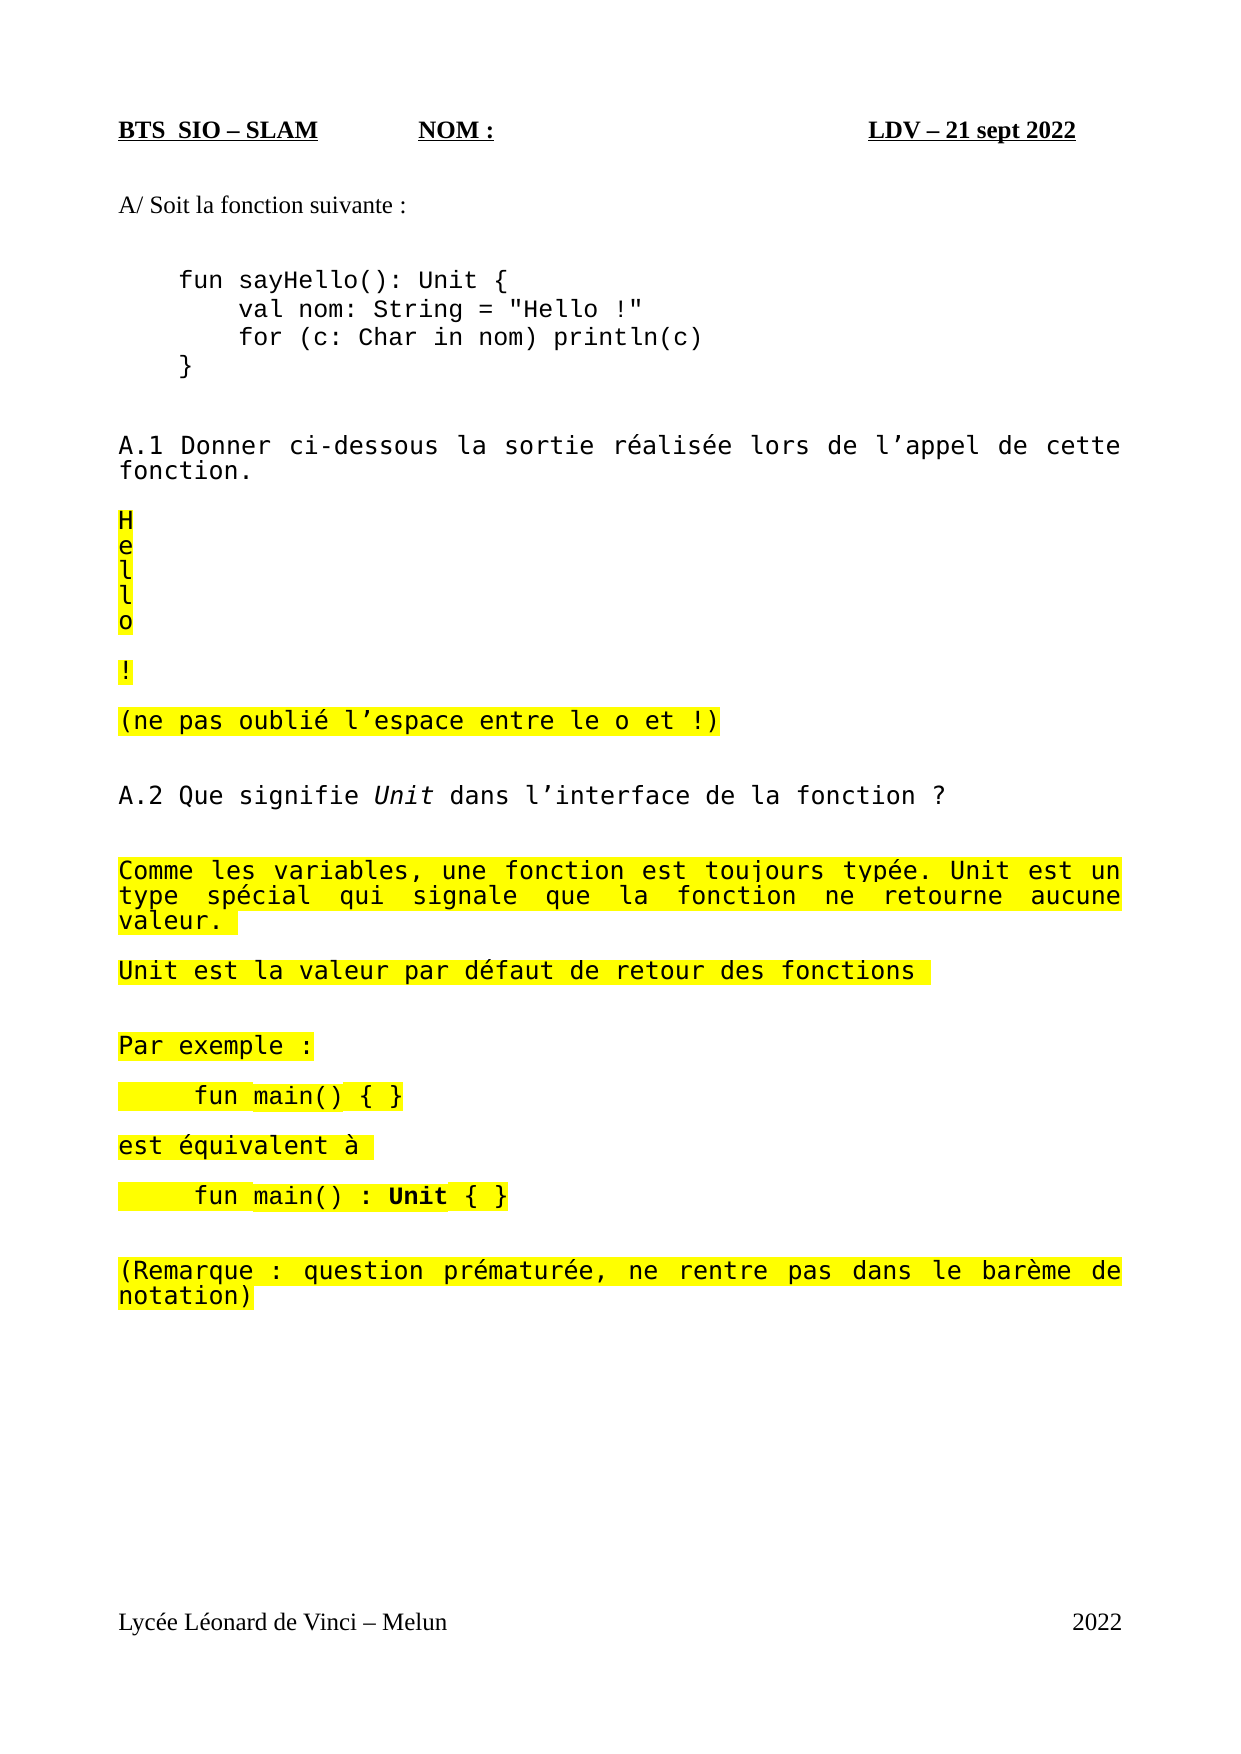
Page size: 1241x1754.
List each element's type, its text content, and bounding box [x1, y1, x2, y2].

text fun main() : Unit { } [118, 1185, 1122, 1210]
text (Remarque : question prématurée, ne rentre pas dans le barème de notation) [118, 1260, 1122, 1310]
text } [118, 353, 1122, 381]
text l [118, 560, 1122, 585]
text fun main() { } [118, 1085, 1122, 1110]
text o [118, 610, 1122, 635]
text H [118, 510, 1122, 535]
text A.1 Donner ci-dessous la sortie réalisée lors de l’appel de cette fonction. [118, 435, 1122, 485]
text e [118, 535, 1122, 560]
text Comme les variables, une fonction est toujours typée. Unit est un type spécial qui signale que la fonction ne retourne aucune valeur. [118, 860, 1122, 935]
text BTS SIO – SLAM NOM : LDV – 21 sept 2022 [118, 118, 1122, 143]
text A.2 Que signifie Unit dans l’interface de la fonction ? [118, 785, 1122, 810]
text A/ Soit la fonction suivante : [118, 193, 1122, 218]
text for (c: Char in nom) println(c) [118, 325, 1122, 353]
text l [118, 585, 1122, 610]
text Unit est la valeur par défaut de retour des fonctions [118, 960, 1122, 985]
text Par exemple : [118, 1035, 1122, 1060]
text fun sayHello(): Unit { [118, 268, 1122, 296]
text ! [118, 660, 1122, 685]
text (ne pas oublié l’espace entre le o et !) [118, 710, 1122, 735]
text est équivalent à [118, 1135, 1122, 1160]
text val nom: String = "Hello !" [118, 296, 1122, 325]
